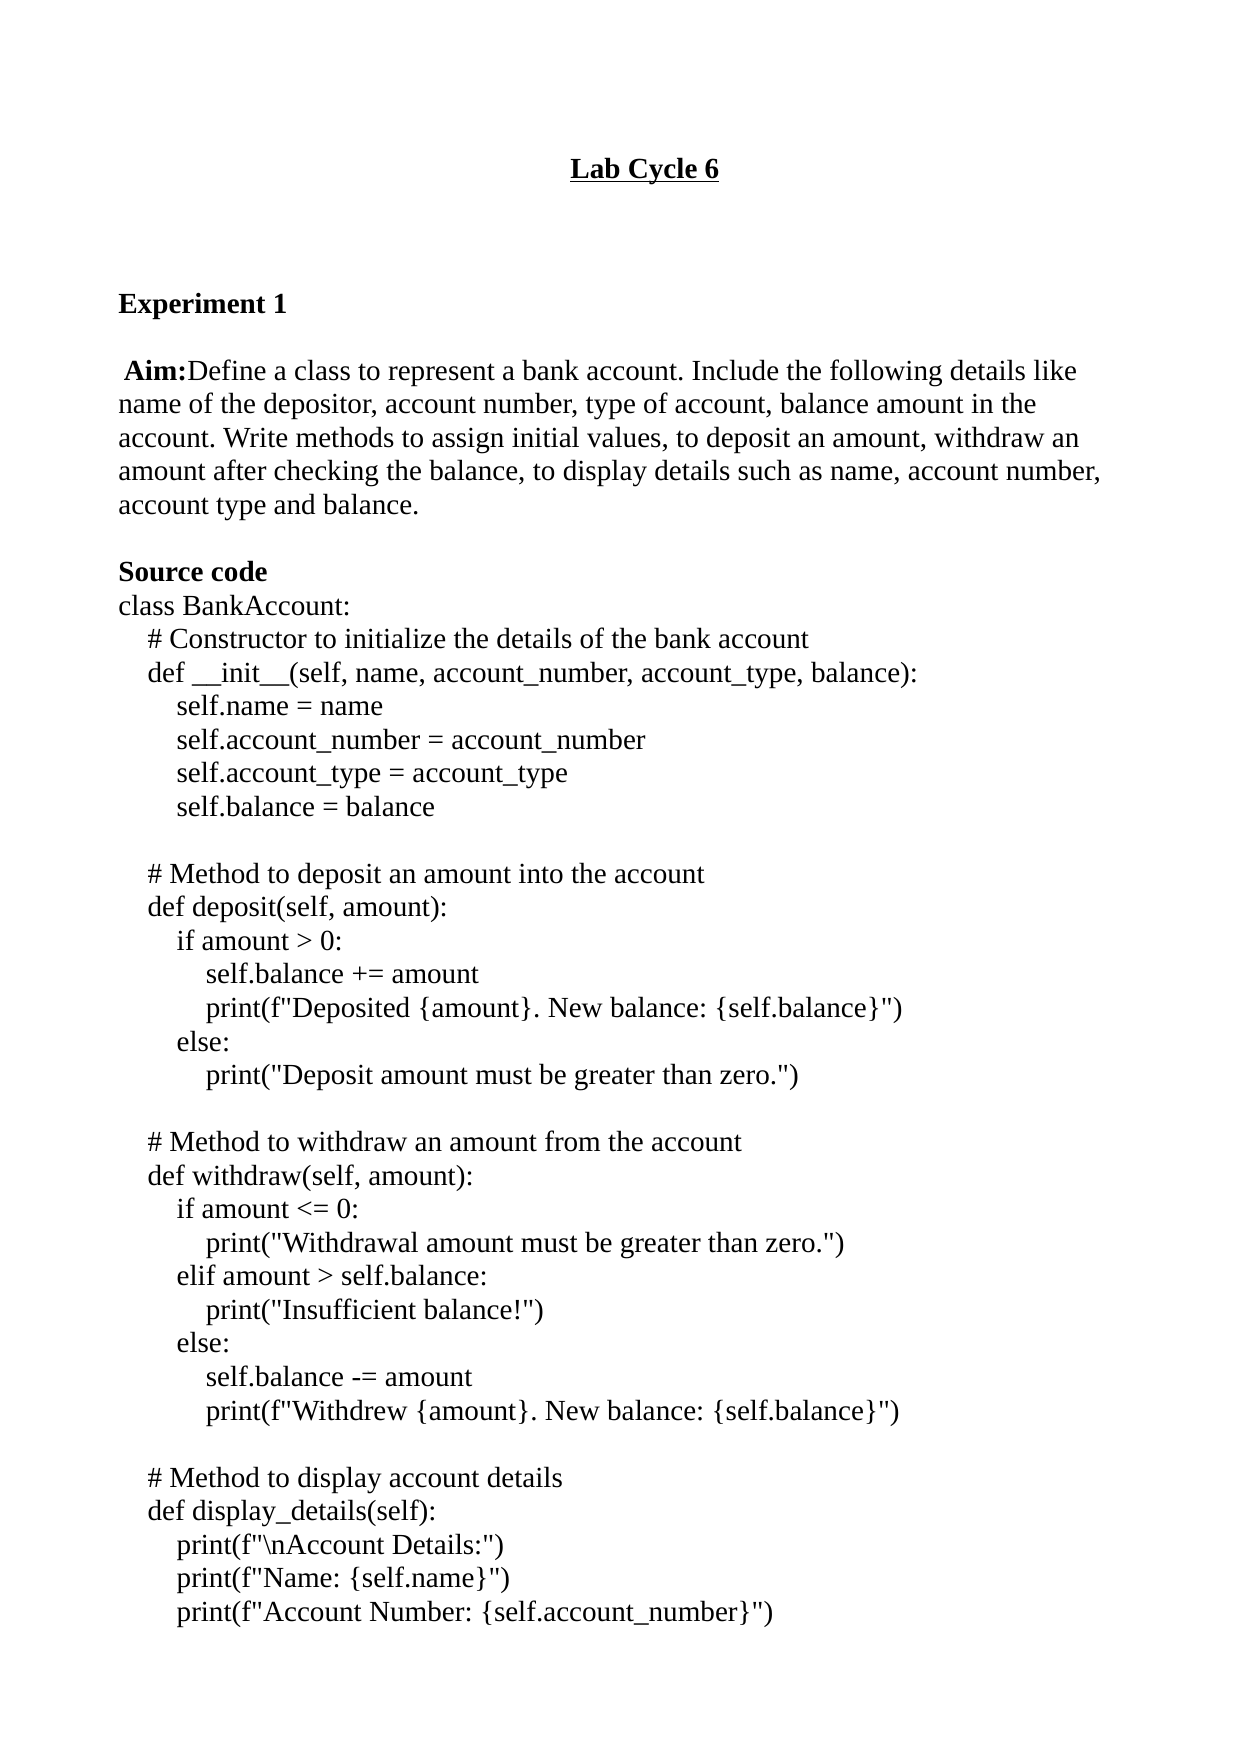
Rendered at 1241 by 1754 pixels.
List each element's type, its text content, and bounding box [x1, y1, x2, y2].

text self.balance += amount [118, 957, 1122, 990]
text print("Deposit amount must be greater than zero.") [118, 1057, 1122, 1091]
text print(f"Withdrew {amount}. New balance: {self.balance}") [118, 1393, 1122, 1426]
text # Method to deposit an amount into the account [118, 856, 1122, 889]
text # Method to display account details [118, 1460, 1122, 1493]
text if amount <= 0: [118, 1191, 1122, 1225]
text # Constructor to initialize the details of the bank account [118, 621, 1122, 655]
text Lab Cycle 6 [118, 152, 1122, 185]
text def deposit(self, amount): [118, 889, 1122, 923]
text Source code [118, 554, 1122, 588]
text print(f"Name: {self.name}") [118, 1560, 1122, 1594]
text # Method to withdraw an amount from the account [118, 1124, 1122, 1158]
text self.name = name [118, 688, 1122, 722]
text Experiment 1 [118, 286, 1122, 319]
text self.balance = balance [118, 789, 1122, 822]
text class BankAccount: [118, 588, 1122, 621]
text elif amount > self.balance: [118, 1258, 1122, 1292]
text print("Withdrawal amount must be greater than zero.") [118, 1225, 1122, 1258]
text Aim:Define a class to represent a bank account. Include the following details like name of the depositor, account number, type of account, balance amount in the account. Write methods to assign initial values, to deposit an amount, withdraw an amount after checking the balance, to display details such as name, account number, account type and balance. [118, 353, 1122, 521]
text self.account_number = account_number [118, 722, 1122, 755]
text def __init__(self, name, account_number, account_type, balance): [118, 655, 1122, 688]
text def withdraw(self, amount): [118, 1158, 1122, 1191]
text print(f"Deposited {amount}. New balance: {self.balance}") [118, 990, 1122, 1024]
text self.balance -= amount [118, 1359, 1122, 1393]
text else: [118, 1024, 1122, 1057]
text def display_details(self): [118, 1493, 1122, 1527]
text print("Insufficient balance!") [118, 1292, 1122, 1326]
text self.account_type = account_type [118, 755, 1122, 789]
text print(f"Account Number: {self.account_number}") [118, 1594, 1122, 1627]
text else: [118, 1326, 1122, 1359]
text print(f"\nAccount Details:") [118, 1527, 1122, 1560]
text if amount > 0: [118, 923, 1122, 957]
